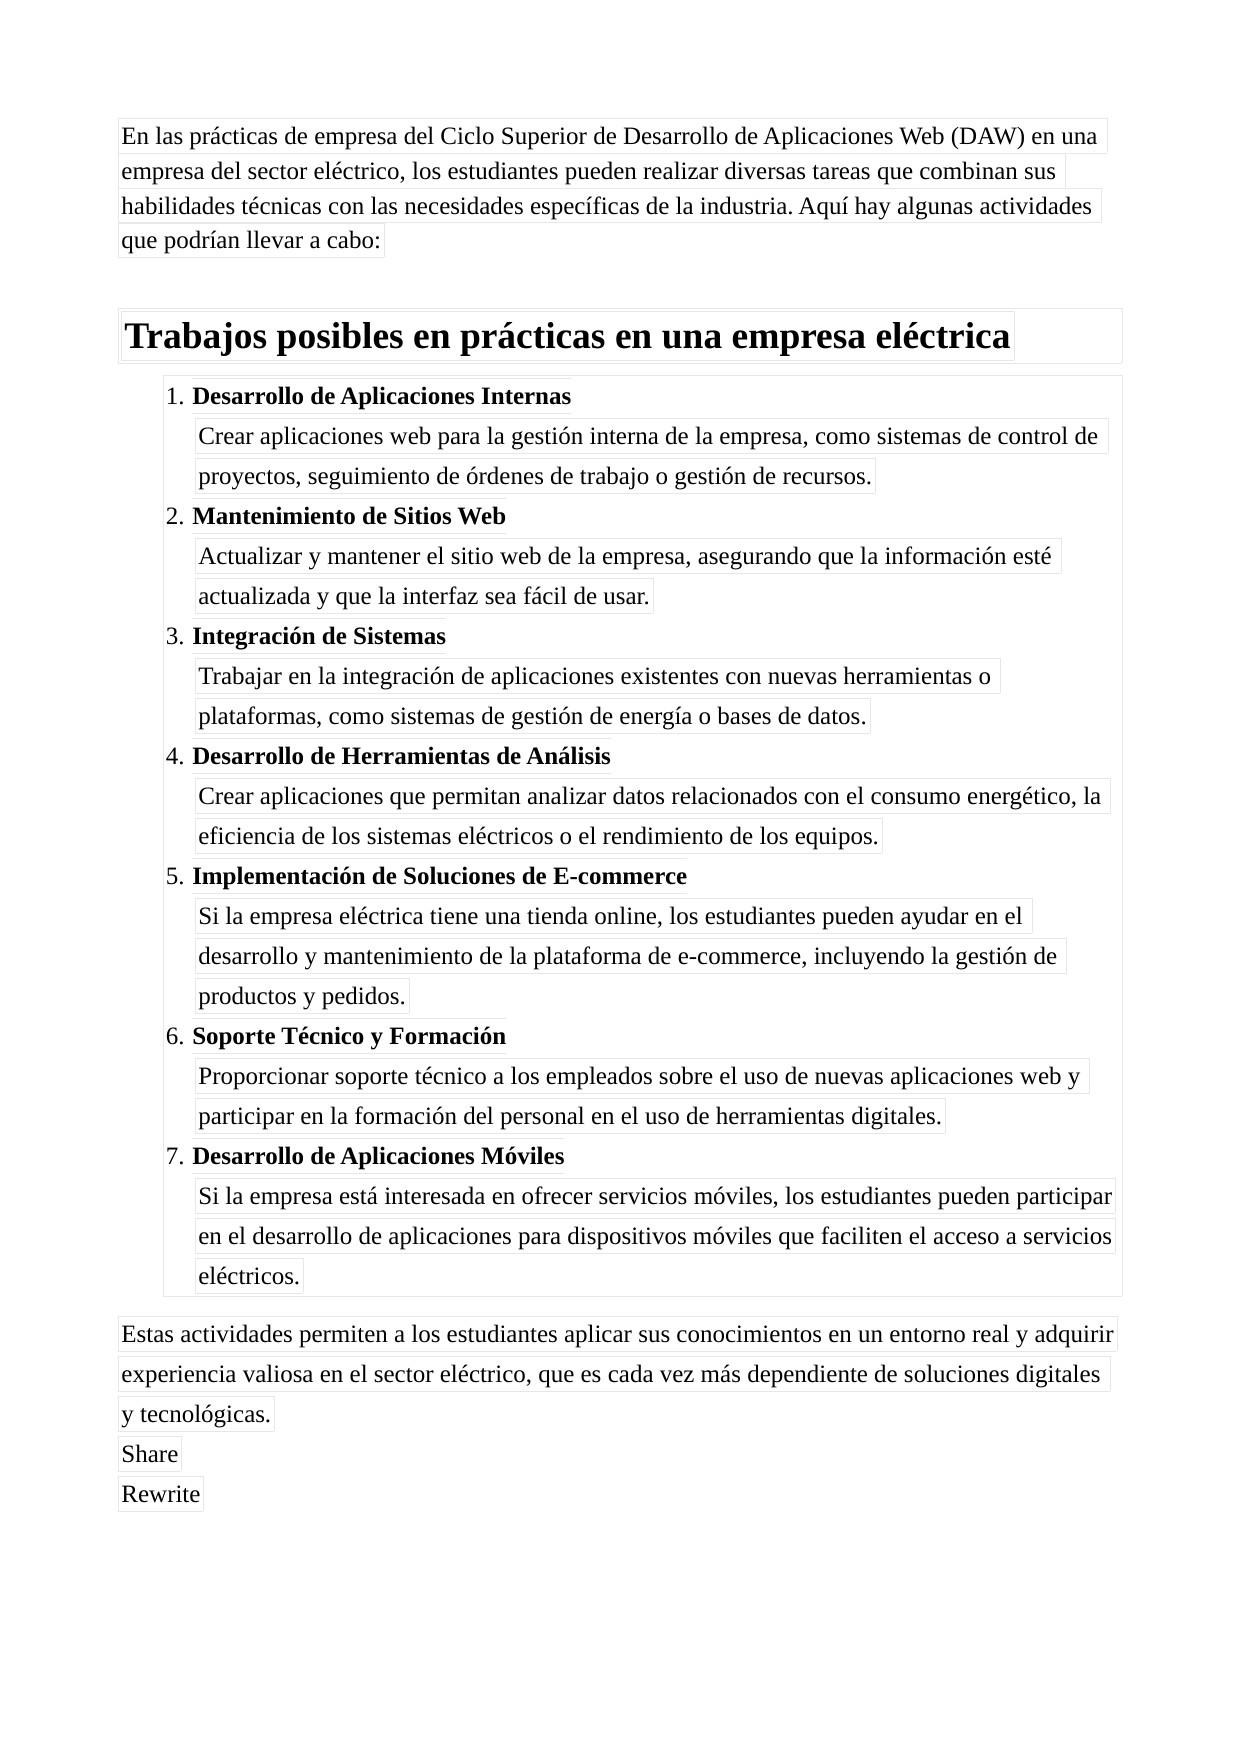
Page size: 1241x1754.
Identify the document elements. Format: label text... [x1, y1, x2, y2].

list Soporte Técnico y Formación Proporcionar soporte técnico a los empleados sobre el uso de nuevas aplicaciones web y participar en la formación del personal en el uso de herramientas digitales. [164, 1015, 1122, 1133]
text Estas actividades permiten a los estudiantes aplicar sus conocimientos en un entorno real y adquirir experiencia valiosa en el sector eléctrico, que es cada vez más dependiente de soluciones digitales y tecnológicas. [118, 1316, 1122, 1431]
list Implementación de Soluciones de E-commerce Si la empresa eléctrica tiene una tienda online, los estudiantes pueden ayudar en el desarrollo y mantenimiento de la plataforma de e-commerce, incluyendo la gestión de productos y pedidos. [164, 855, 1122, 1013]
list Desarrollo de Aplicaciones Internas Crear aplicaciones web para la gestión interna de la empresa, como sistemas de control de proyectos, seguimiento de órdenes de trabajo o gestión de recursos. [164, 376, 1122, 493]
list Desarrollo de Herramientas de Análisis Crear aplicaciones que permitan analizar datos relacionados con el consumo energético, la eficiencia de los sistemas eléctricos o el rendimiento de los equipos. [164, 735, 1122, 853]
text [182, 1436, 1122, 1471]
text [204, 1476, 1122, 1511]
list Integración de Sistemas Trabajar en la integración de aplicaciones existentes con nuevas herramientas o plataformas, como sistemas de gestión de energía o bases de datos. [164, 615, 1122, 733]
list Desarrollo de Aplicaciones Móviles Si la empresa está interesada en ofrecer servicios móviles, los estudiantes pueden participar en el desarrollo de aplicaciones para dispositivos móviles que faciliten el acceso a servicios eléctricos. [164, 1135, 1122, 1296]
subtitle Trabajos posibles en prácticas en una empresa eléctrica [119, 309, 1122, 363]
text Share [119, 1437, 181, 1471]
text Rewrite [119, 1477, 203, 1511]
text En las prácticas de empresa del Ciclo Superior de Desarrollo de Aplicaciones Web (DAW) en una empresa del sector eléctrico, los estudiantes pueden realizar diversas tareas que combinan sus habilidades técnicas con las necesidades específicas de la industria. Aquí hay algunas actividades que podrían llevar a cabo: [119, 118, 1122, 257]
list Mantenimiento de Sitios Web Actualizar y mantener el sitio web de la empresa, asegurando que la información esté actualizada y que la interfaz sea fácil de usar. [164, 495, 1122, 613]
